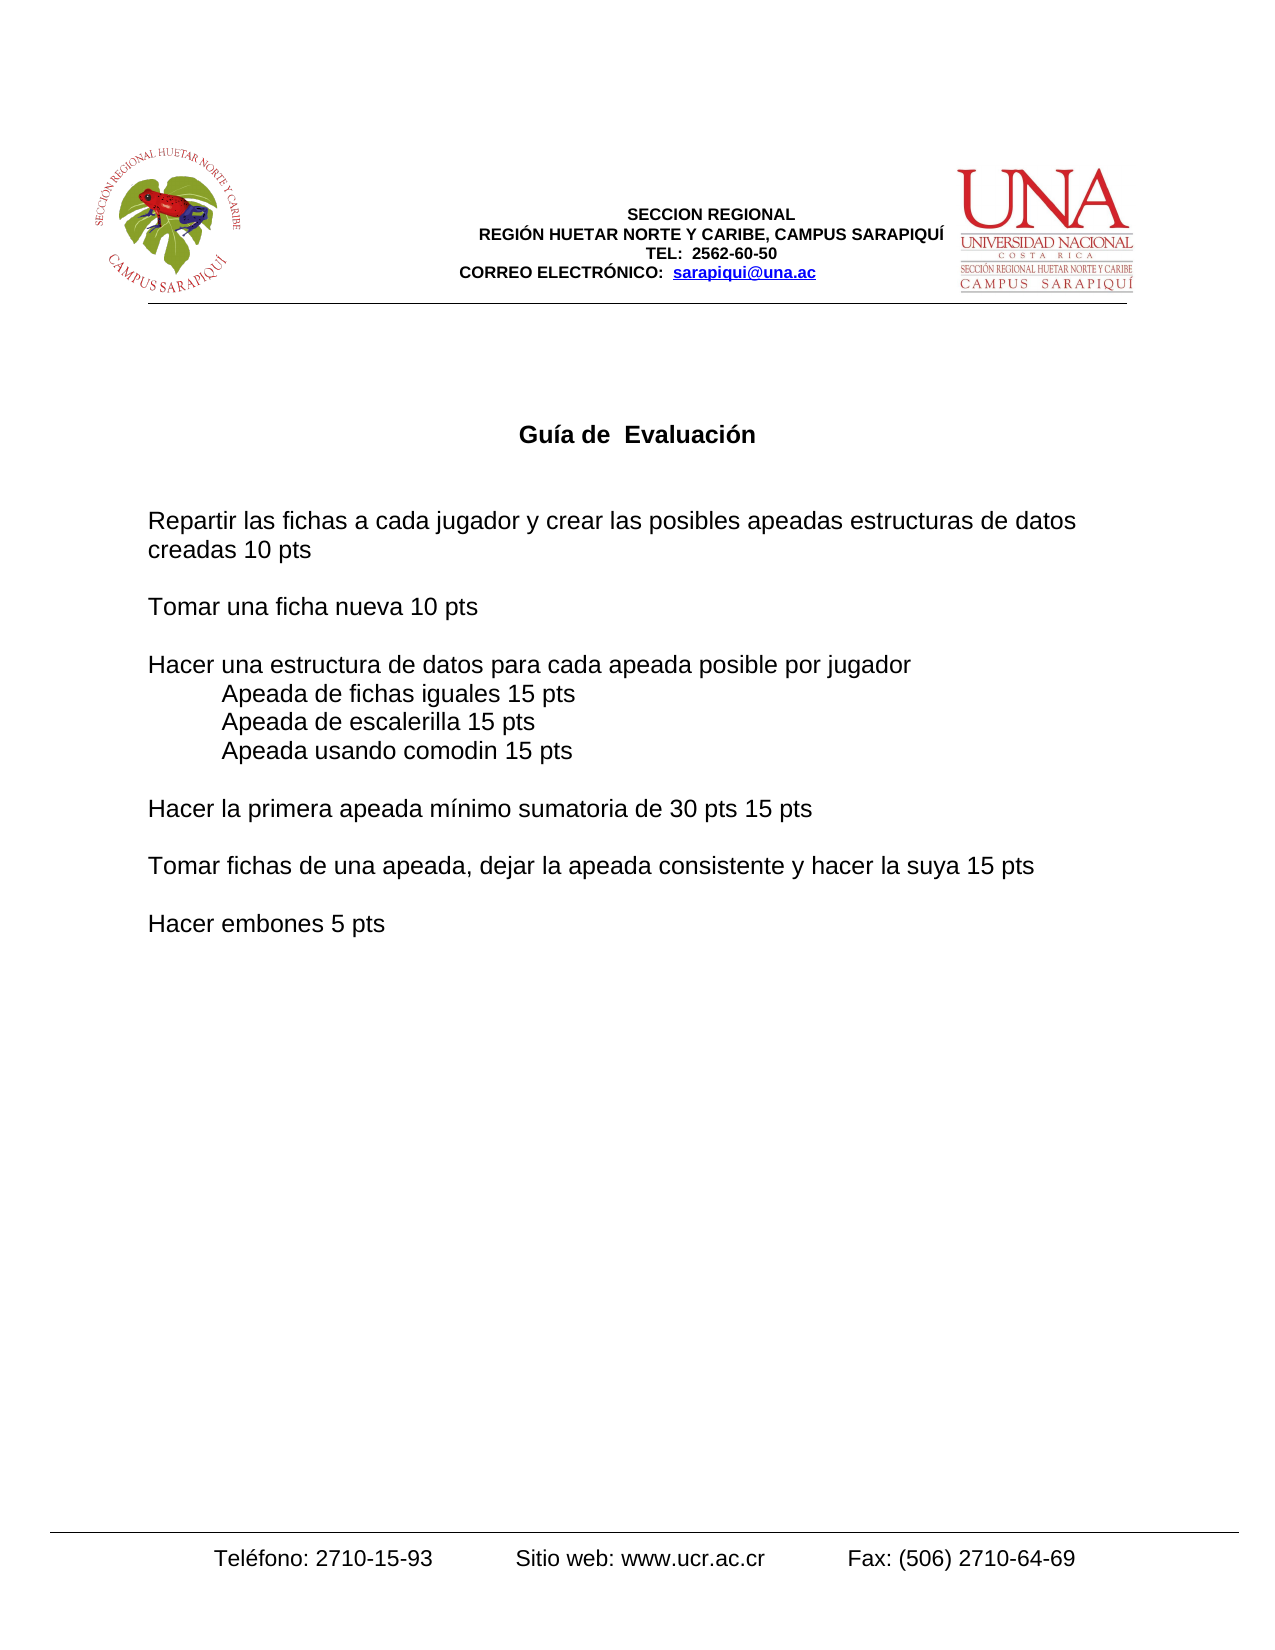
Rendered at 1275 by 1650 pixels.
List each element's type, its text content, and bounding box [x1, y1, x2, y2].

text Apeada de escalerilla 15 pts [148, 707, 1127, 736]
text Repartir las fichas a cada jugador y crear las posibles apeadas estructuras de datos creadas 10 pts [148, 506, 1127, 564]
text Tomar una ficha nueva 10 pts [148, 592, 1127, 621]
text Hacer la primera apeada mínimo sumatoria de 30 pts 15 pts [148, 794, 1127, 822]
text Apeada usando comodin 15 pts [148, 736, 1127, 765]
text Tomar fichas de una apeada, dejar la apeada consistente y hacer la suya 15 pts [148, 851, 1127, 880]
text Hacer embones 5 pts [148, 909, 1127, 937]
text Guía de Evaluación [148, 420, 1127, 449]
picture [956, 165, 1136, 296]
picture [93, 146, 242, 296]
text Apeada de fichas iguales 15 pts [148, 679, 1127, 707]
text Hacer una estructura de datos para cada apeada posible por jugador [148, 650, 1127, 679]
